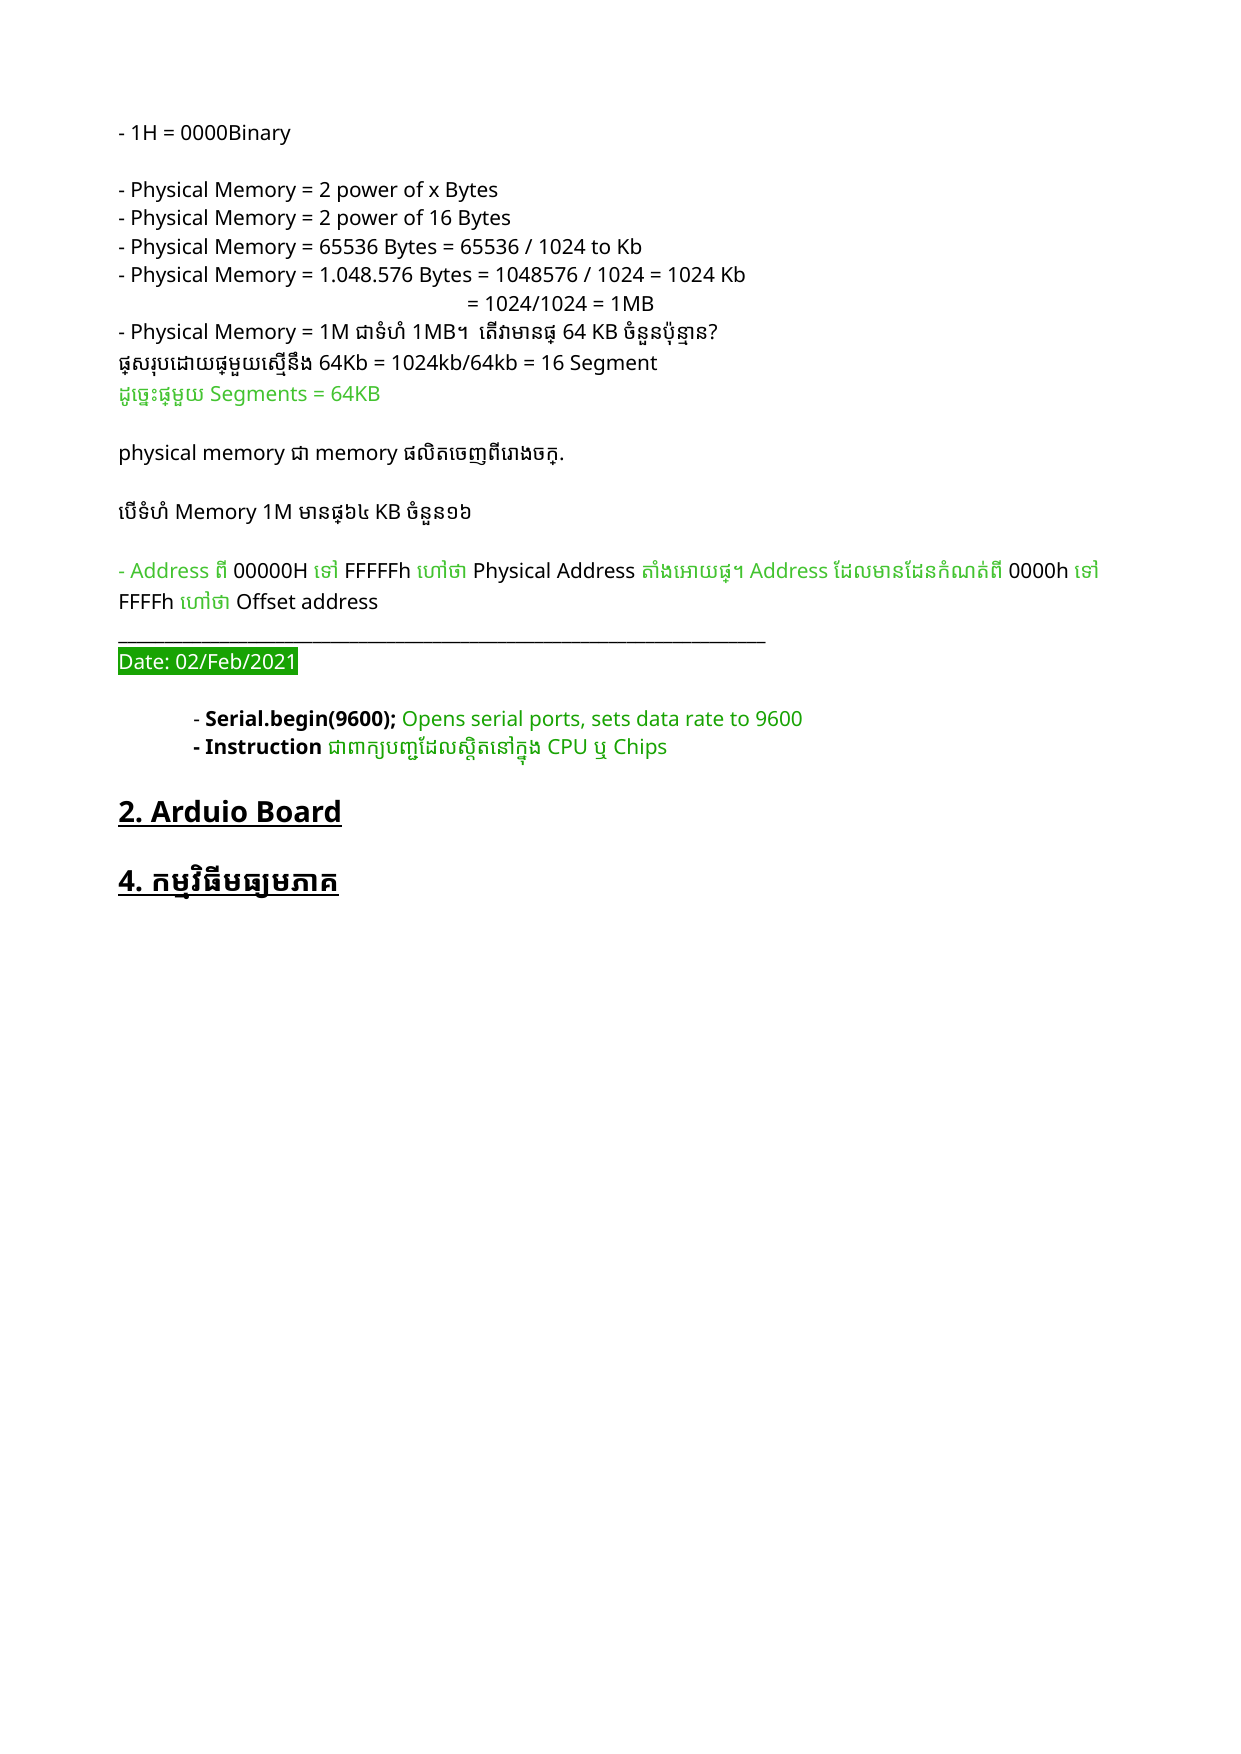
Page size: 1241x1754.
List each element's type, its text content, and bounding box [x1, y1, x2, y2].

text - Instruction ជាពាក្យបញ្ជដែលស្តិតនៅក្នុង CPU ឬ Chips [118, 732, 1122, 763]
text បើទំហំ Memory 1M មានផ្ទៃ៦៤KB ចំនួន១៦ [118, 497, 1122, 528]
text - Physical Memory = 2 power of x Bytes [118, 175, 1122, 203]
text ផ្ទៃសរុបដោយផ្ទៃមួយស្មើនឹង 64Kb = 1024kb/64kb = 16 Segment [118, 348, 1122, 379]
text - 1H = 0000Binary [118, 118, 1122, 147]
text 4. កម្មវិធីមធ្យមភាគ [118, 860, 1122, 903]
text - Physical Memory = 1M ជាទំហំ 1MB។ តើវាមានផ្ទៃ 64 KB ចំនួនប៉ុន្មាន? [118, 317, 1122, 348]
text physical memory ជា memory ផលិតចេញពីរោងចក្រ. [118, 438, 1122, 469]
text - Physical Memory = 65536 Bytes = 65536 / 1024 to Kb [118, 232, 1122, 260]
text ______________________________________________________________________ [118, 618, 1122, 647]
text = 1024/1024 = 1MB [118, 289, 1122, 317]
text 2. Arduio Board [118, 792, 1122, 831]
text - Physical Memory = 2 power of 16 Bytes [118, 203, 1122, 232]
text ដូច្នេះផ្ទៃមួយ Segments = 64KB [118, 379, 1122, 410]
text Date: 02/Feb/2021 - Serial.begin(9600); Opens serial ports, sets data rate to 9600 [118, 647, 1122, 732]
text - Address ពី 00000H ទៅ FFFFFh ហៅថា Physical Address តាំងអោយផ្ទៃ។ Address ដែលមានដែនកំណត់ពី 0000h ទៅ FFFFh ហៅថា Offset address [118, 557, 1122, 618]
text - Physical Memory = 1.048.576 Bytes = 1048576 / 1024 = 1024 Kb [118, 260, 1122, 289]
